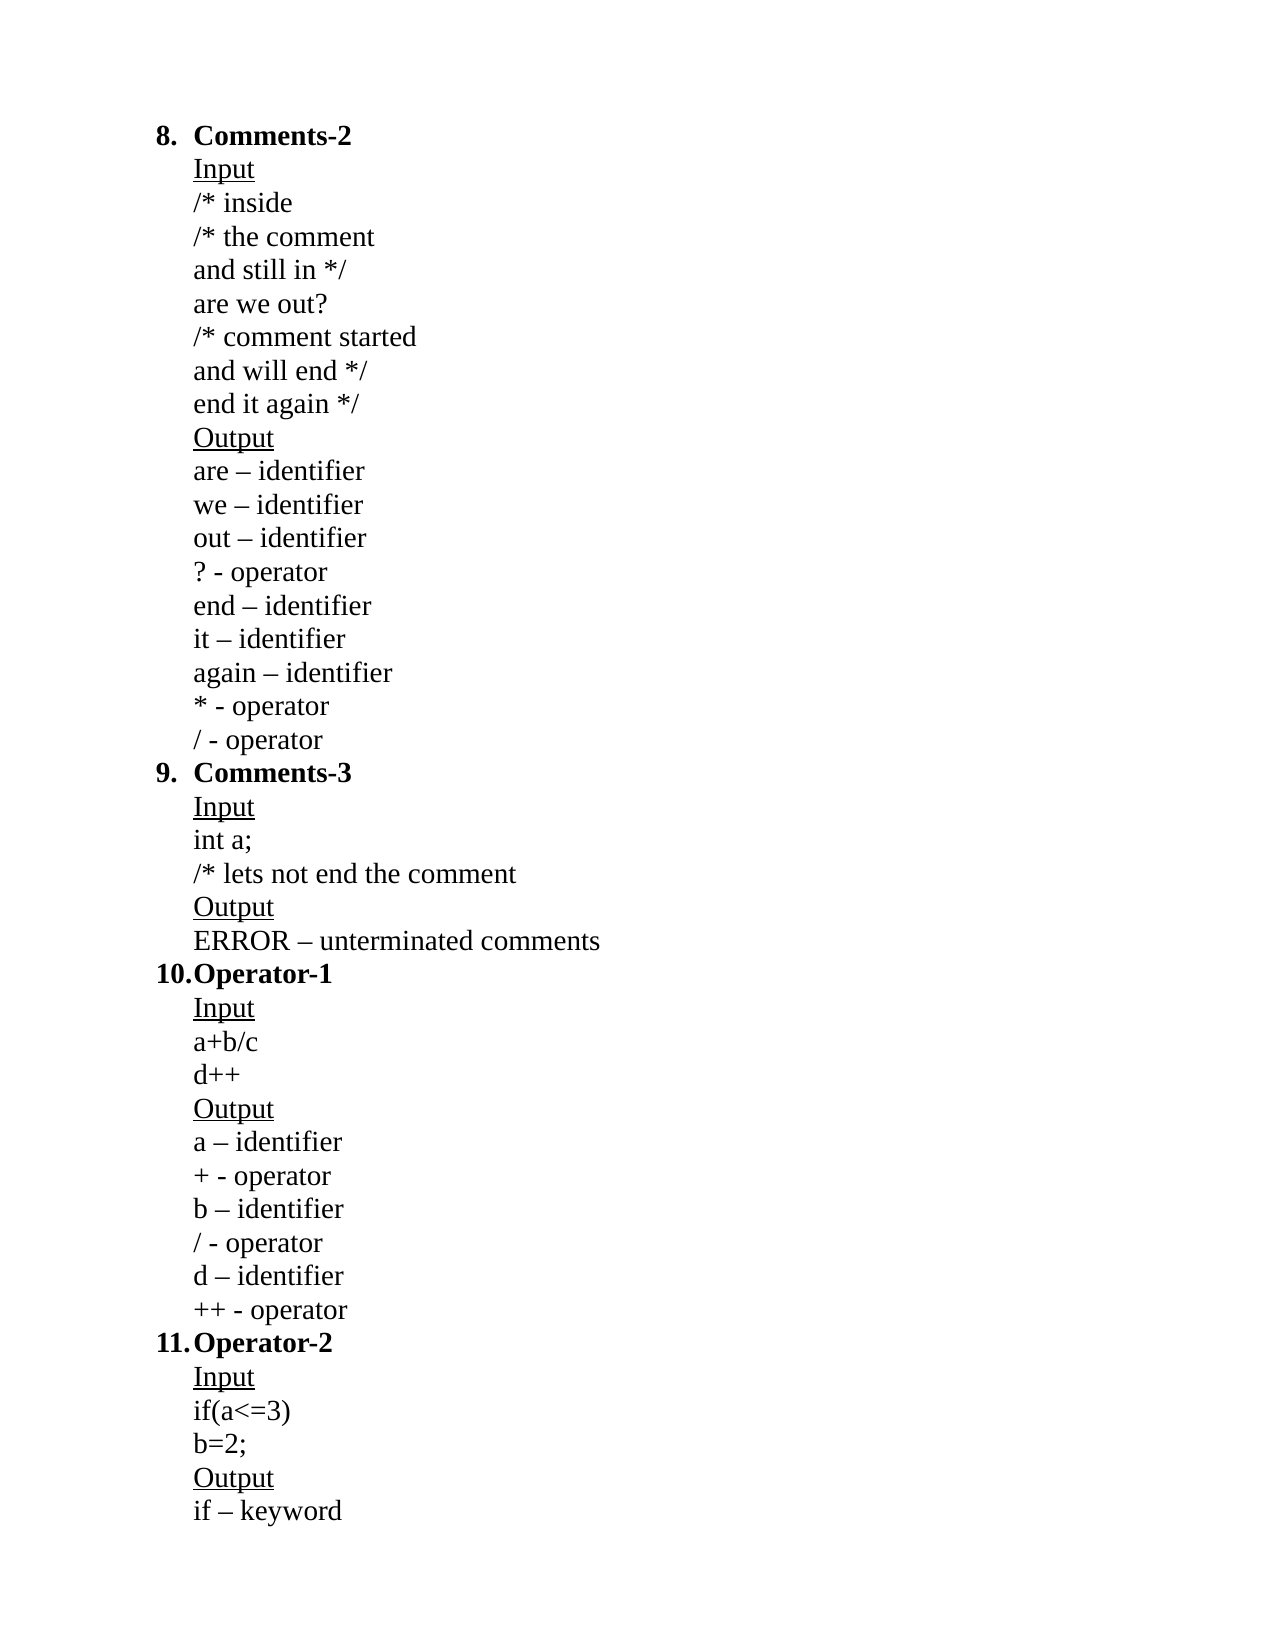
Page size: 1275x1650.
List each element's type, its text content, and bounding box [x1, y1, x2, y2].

list again – identifier * - operator [156, 655, 1157, 722]
list Output are – identifier [156, 420, 1157, 487]
list b – identifier [156, 1191, 1157, 1225]
list out – identifier [156, 521, 1157, 554]
list / - operator [156, 1225, 1157, 1258]
list d – identifier [156, 1258, 1157, 1292]
list are we out? [156, 286, 1157, 319]
list Operator-1 Input a+b/c [156, 957, 1157, 1057]
list and will end */ [156, 353, 1157, 386]
list we – identifier [156, 487, 1157, 521]
list end it again */ [156, 386, 1157, 420]
list Operator-2 Input if(a<=3) [156, 1326, 1157, 1426]
list it – identifier [156, 621, 1157, 655]
list d++ Output a – identifier [156, 1057, 1157, 1158]
list Comments-3 [156, 755, 1157, 789]
list ? - operator end – identifier [156, 554, 1157, 621]
list /* the comment [156, 219, 1157, 252]
list / - operator [156, 722, 1157, 755]
list /* comment started [156, 319, 1157, 353]
list /* lets not end the comment Output ERROR – unterminated comments [156, 856, 1157, 957]
list + - operator [156, 1158, 1157, 1191]
list ++ - operator [156, 1292, 1157, 1326]
list b=2; Output if – keyword [156, 1426, 1157, 1527]
list Input int a; [156, 789, 1157, 856]
list and still in */ [156, 252, 1157, 286]
list Comments-2 Input /* inside [156, 118, 1157, 219]
